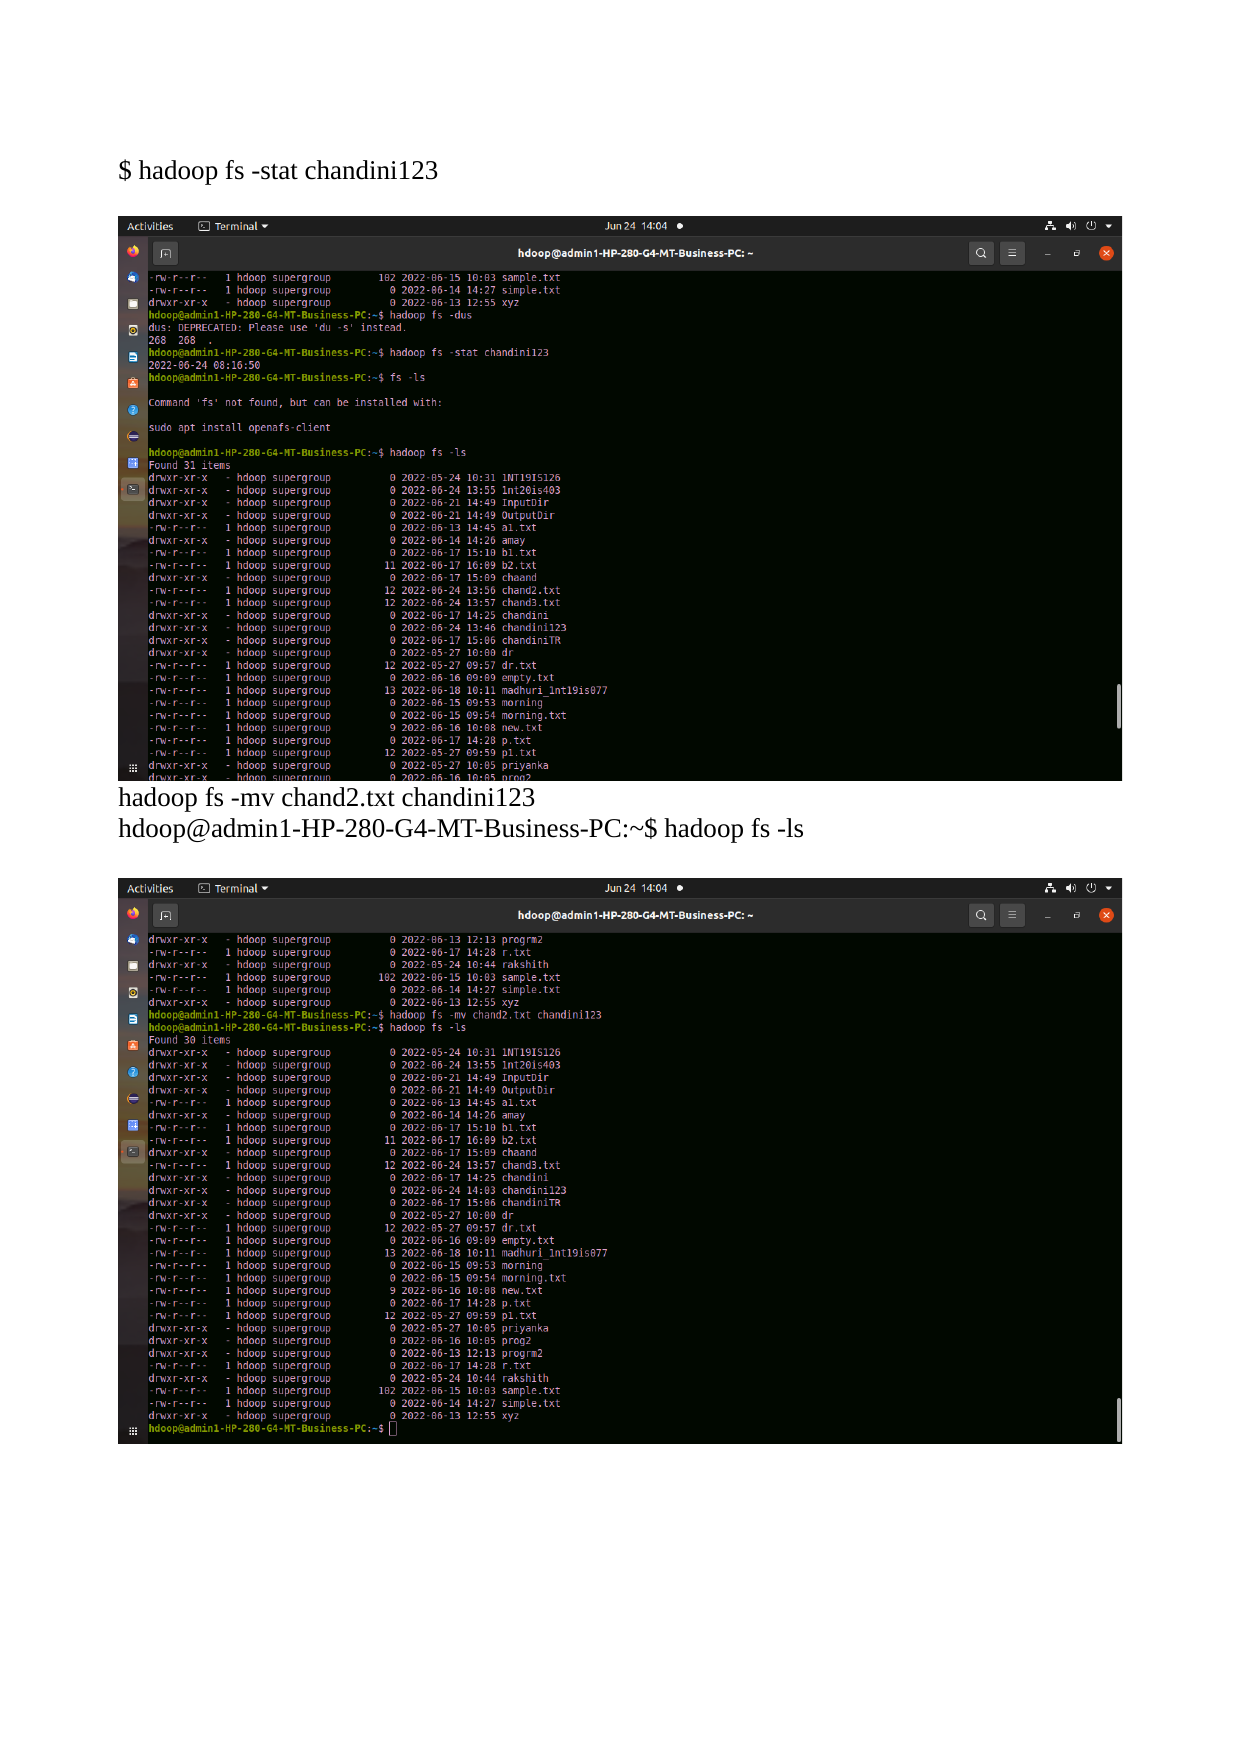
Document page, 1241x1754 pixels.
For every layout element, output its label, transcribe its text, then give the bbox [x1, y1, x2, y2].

text $ hadoop fs -stat chandini123 [118, 154, 1122, 185]
text hadoop fs -mv chand2.txt chandini123 [118, 781, 1122, 812]
picture [118, 216, 1123, 781]
text hdoop@admin1-HP-280-G4-MT-Business-PC:~$ hadoop fs -ls [118, 812, 1122, 843]
picture [118, 878, 1123, 1444]
